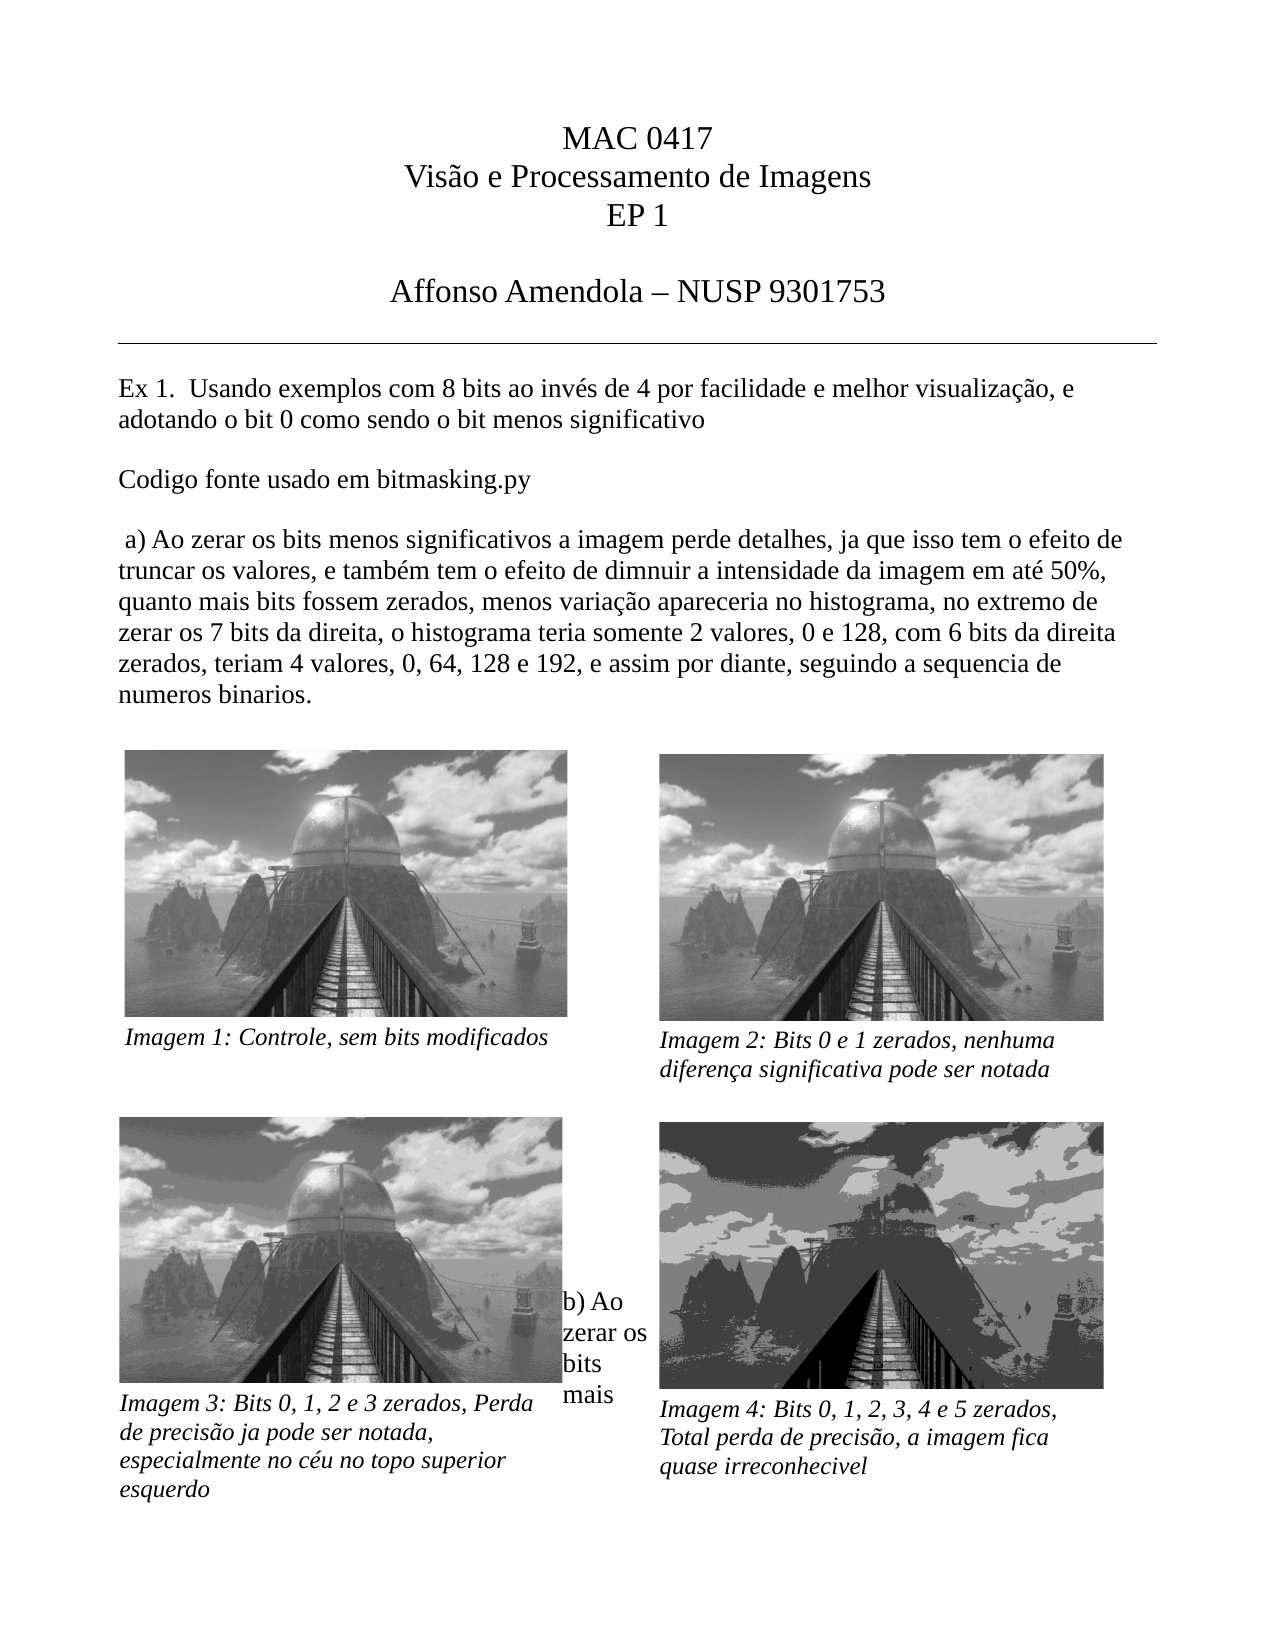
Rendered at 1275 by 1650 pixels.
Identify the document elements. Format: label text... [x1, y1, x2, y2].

picture [659, 754, 1104, 1021]
picture [659, 1122, 1104, 1389]
picture [119, 1117, 563, 1383]
text Imagem 1: Controle, sem bits modificados [124, 1017, 568, 1051]
text Ex 1. Usando exemplos com 8 bits ao invés de 4 por facilidade e melhor visualização, e adotando o bit 0 como sendo o bit menos significativo [118, 372, 1157, 434]
text Codigo fonte usado em bitmasking.py [118, 463, 1157, 494]
text Visão e Processamento de Imagens [118, 156, 1157, 195]
text MAC 0417 [118, 118, 1157, 156]
text Imagem 3: Bits 0, 1, 2 e 3 zerados, Perda de precisão ja pode ser notada, especialmente no céu no topo superior esquerdo [119, 1383, 562, 1503]
text Imagem 2: Bits 0 e 1 zerados, nenhuma diferença significativa pode ser notada [659, 1021, 1103, 1083]
text a) Ao zerar os bits menos significativos a imagem perde detalhes, ja que isso tem o efeito de truncar os valores, e também tem o efeito de dimnuir a intensidade da imagem em até 50%, quanto mais bits fossem zerados, menos variação apareceria no histograma, no extremo de zerar os 7 bits da direita, o histograma teria somente 2 valores, 0 e 128, com 6 bits da direita zerados, teriam 4 valores, 0, 64, 128 e 192, e assim por diante, seguindo a sequencia de numeros binarios. [118, 523, 1157, 709]
picture [124, 750, 568, 1017]
text Affonso Amendola – NUSP 9301753 [118, 271, 1157, 310]
text EP 1 [118, 195, 1157, 233]
text b) Ao zerar os bits mais [562, 1284, 659, 1409]
text Imagem 4: Bits 0, 1, 2, 3, 4 e 5 zerados, Total perda de precisão, a imagem fica quase irreconhecivel [659, 1389, 1104, 1480]
